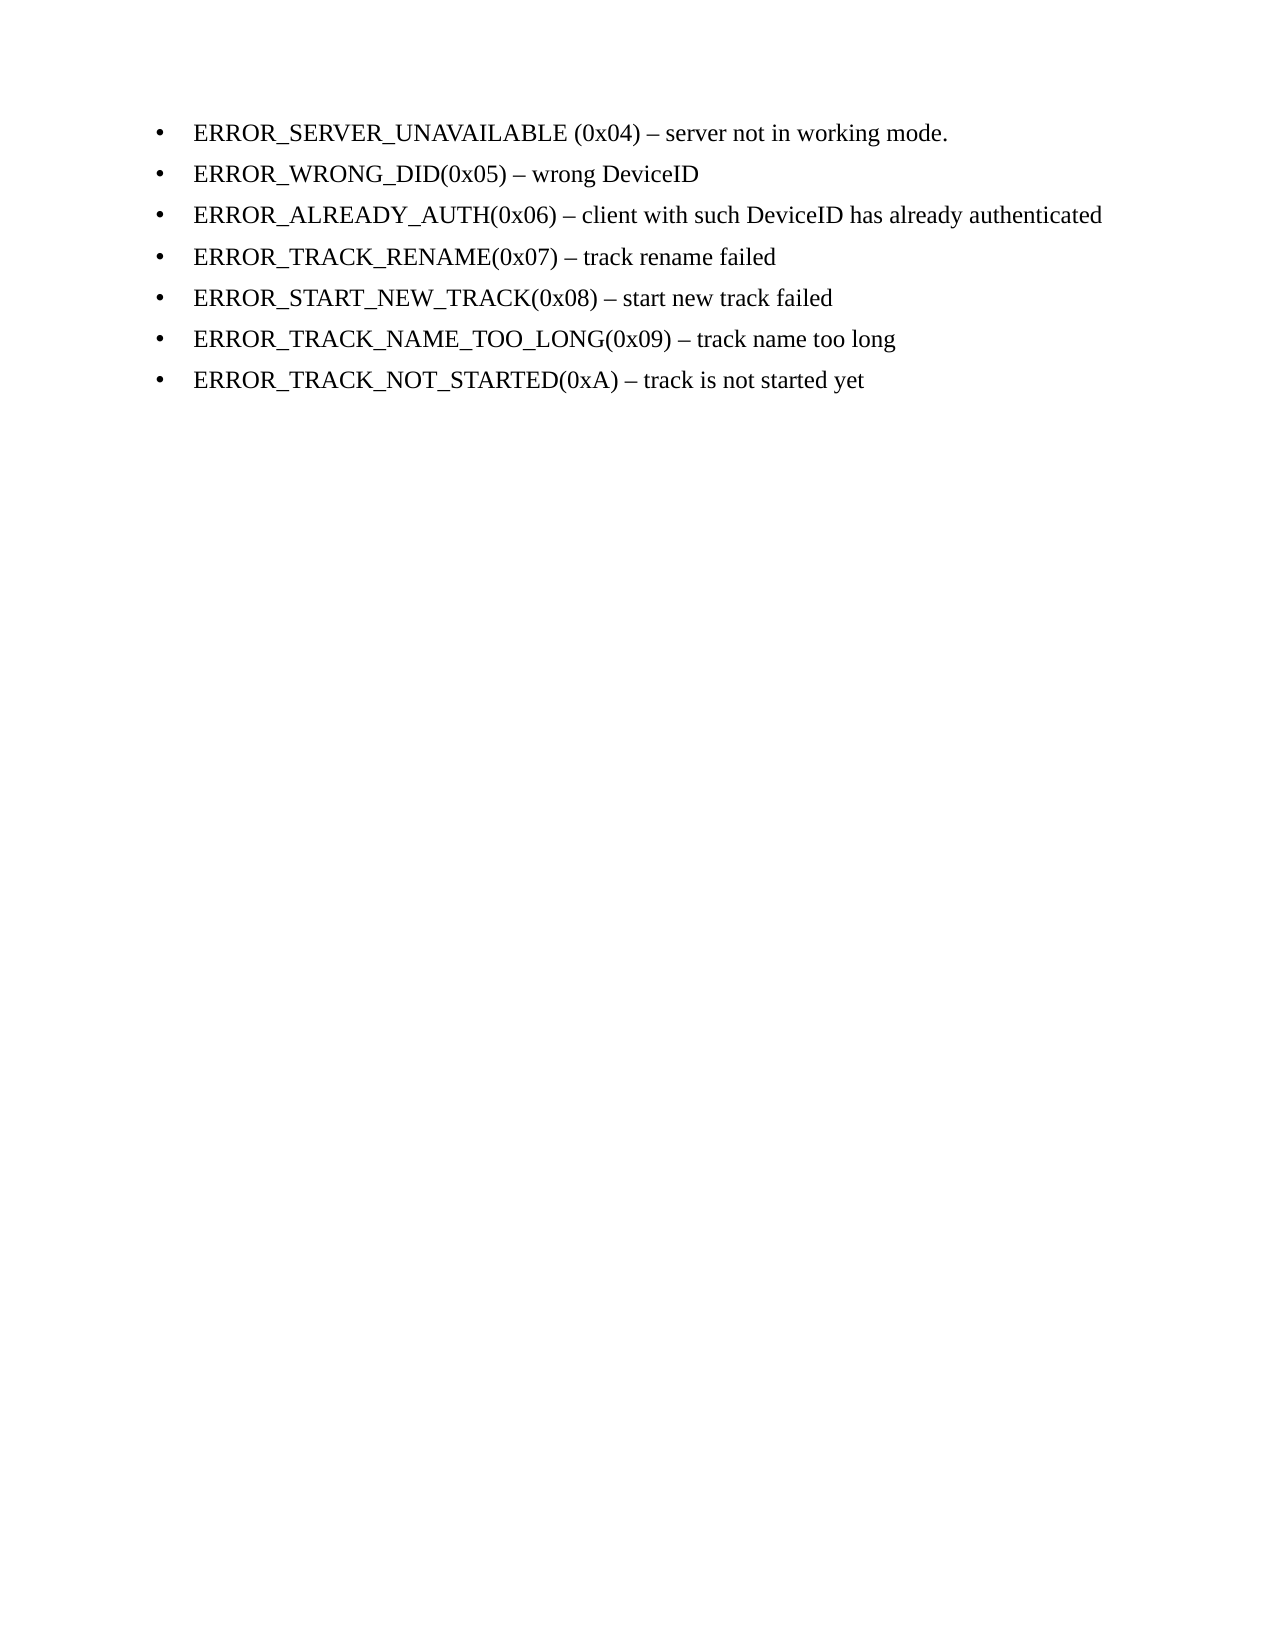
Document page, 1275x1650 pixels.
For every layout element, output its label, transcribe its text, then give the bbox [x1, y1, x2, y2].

list ERROR_START_NEW_TRACK(0x08) – start new track failed [156, 283, 1157, 312]
list ERROR_TRACK_NOT_STARTED(0xA) – track is not started yet [156, 366, 1157, 394]
list ERROR_TRACK_NAME_TOO_LONG(0x09) – track name too long [156, 324, 1157, 353]
list ERROR_WRONG_DID(0x05) – wrong DeviceID [156, 159, 1157, 188]
list ERROR_TRACK_RENAME(0x07) – track rename failed [156, 242, 1157, 271]
list ERROR_ALREADY_AUTH(0x06) – client with such DeviceID has already authenticated [156, 201, 1157, 229]
list ERROR_SERVER_UNAVAILABLE (0x04) – server not in working mode. [156, 118, 1157, 147]
